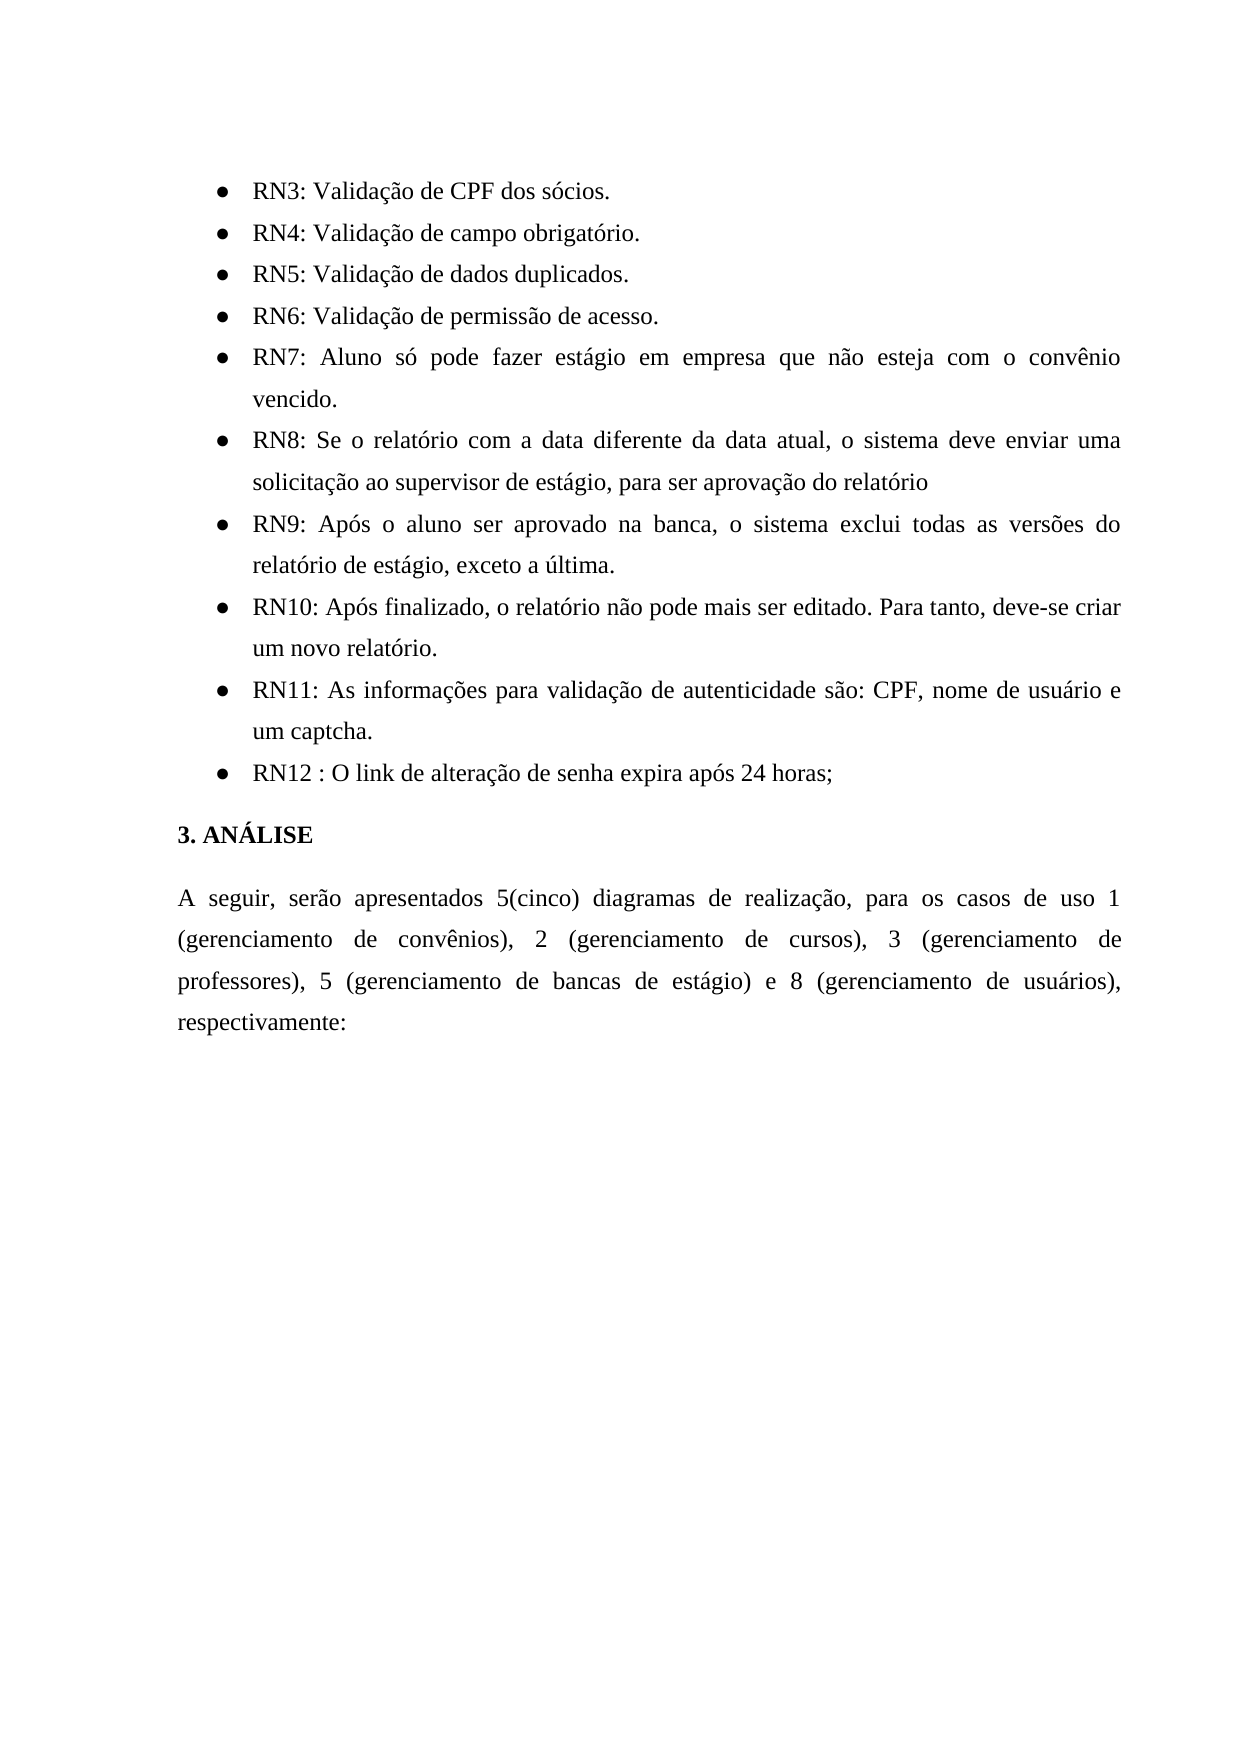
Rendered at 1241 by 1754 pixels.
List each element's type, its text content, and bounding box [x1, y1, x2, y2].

list RN5: Validação de dados duplicados. [215, 260, 1122, 288]
list RN4: Validação de campo obrigatório. [215, 219, 1122, 246]
list RN8: Se o relatório com a data diferente da data atual, o sistema deve enviar uma solicitação ao supervisor de estágio, para ser aprovação do relatório [215, 427, 1122, 496]
list RN6: Validação de permissão de acesso. [215, 302, 1122, 329]
list RN12 : O link de alteração de senha expira após 24 horas; [215, 759, 1122, 787]
list RN3: Validação de CPF dos sócios. [215, 177, 1122, 205]
list RN11: As informações para validação de autenticidade são: CPF, nome de usuário e um captcha. [215, 676, 1122, 745]
list RN10: Após finalizado, o relatório não pode mais ser editado. Para tanto, deve-se criar um novo relatório. [215, 593, 1122, 662]
list RN7: Aluno só pode fazer estágio em empresa que não esteja com o convênio vencido. [215, 343, 1122, 413]
text A seguir, serão apresentados 5(cinco) diagramas de realização, para os casos de uso 1 (gerenciamento de convênios), 2 (gerenciamento de cursos), 3 (gerenciamento de professores), 5 (gerenciamento de bancas de estágio) e 8 (gerenciamento de usuários), respectivamente: [177, 884, 1122, 1036]
subtitle 3. ANÁLISE [177, 821, 1122, 849]
list RN9: Após o aluno ser aprovado na banca, o sistema exclui todas as versões do relatório de estágio, exceto a última. [215, 510, 1122, 579]
